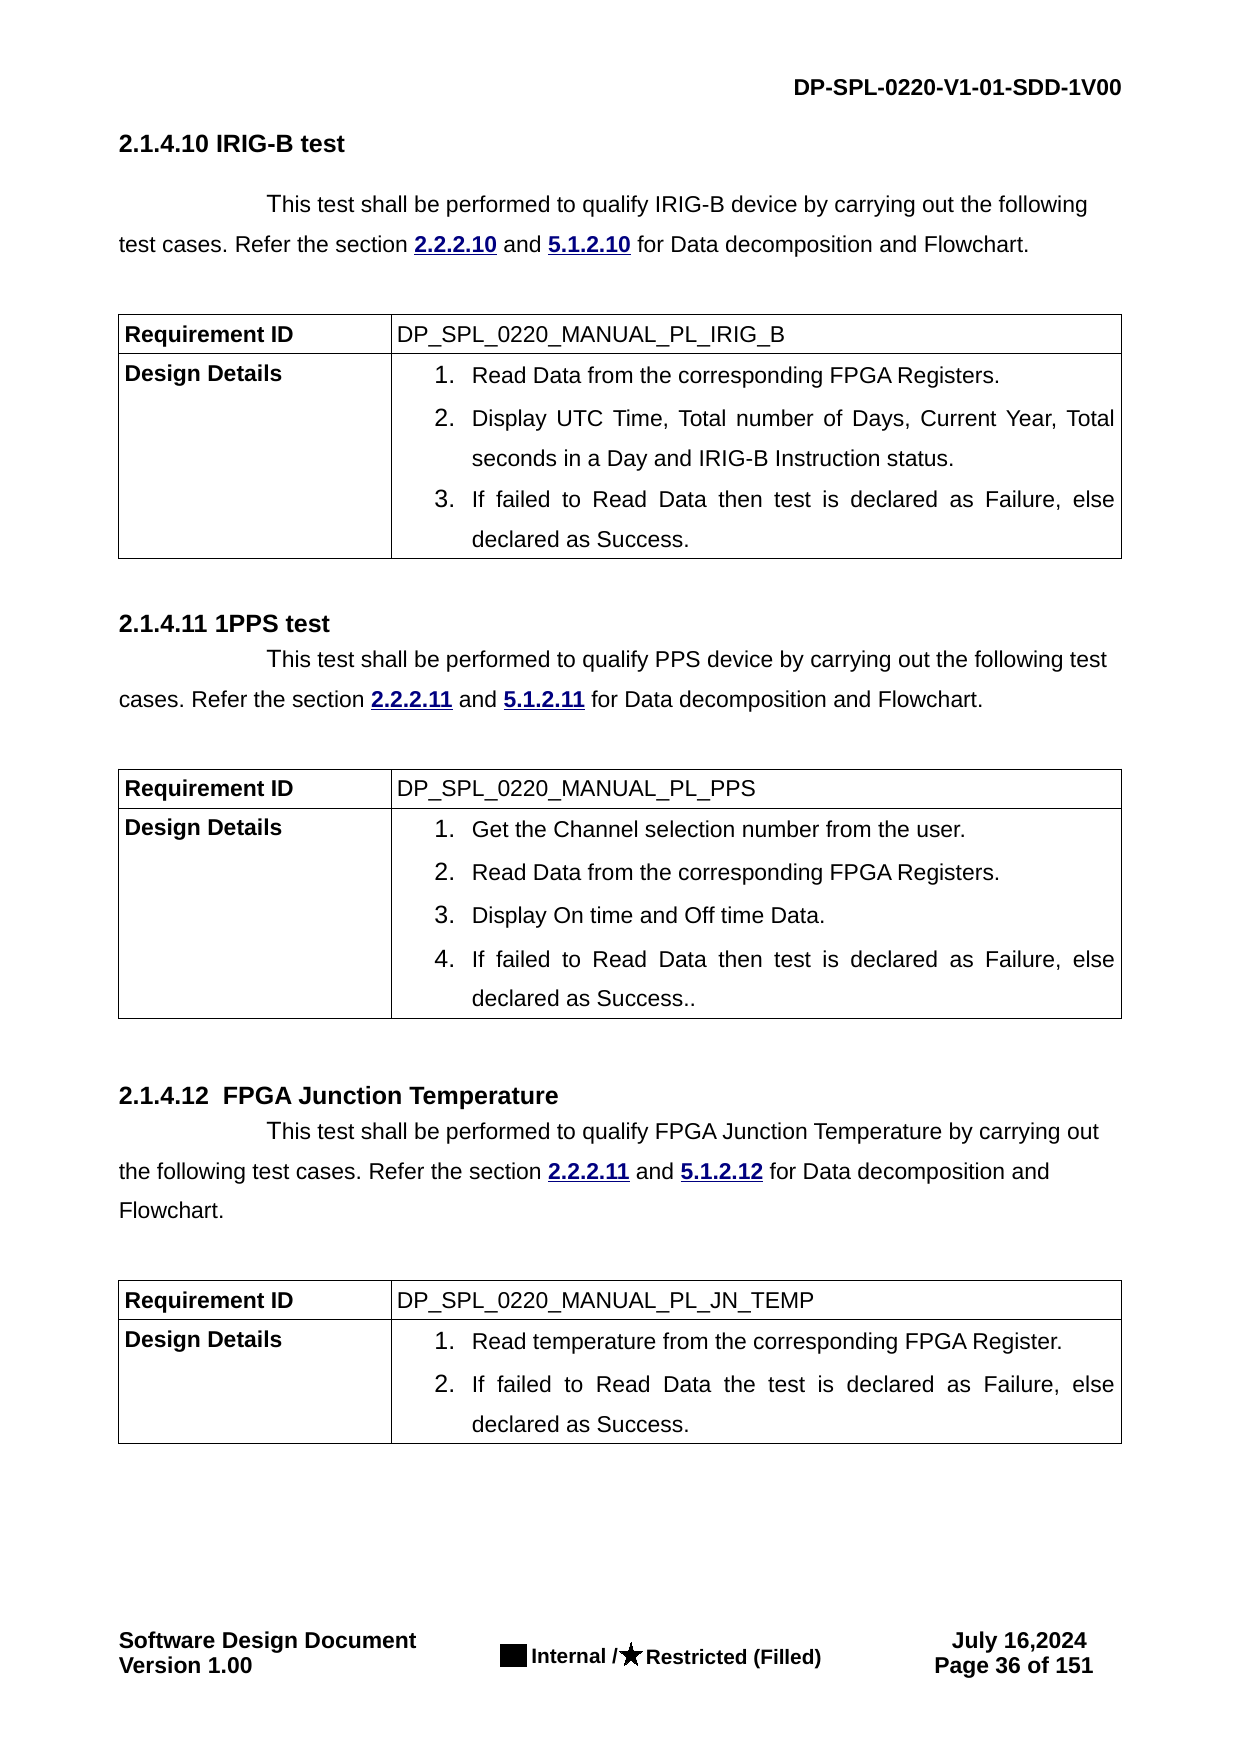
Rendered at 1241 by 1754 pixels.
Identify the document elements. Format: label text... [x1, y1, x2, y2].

table_cell Design Details [119, 809, 391, 1017]
table_header Requirement ID [119, 1281, 391, 1319]
text This test shall be performed to qualify IRIG-B device by carrying out the following test cases. Refer the section 2.2.2.10 and 5.1.2.10 for Data decomposition and Flowchart. [118, 189, 1122, 258]
table_header Requirement ID [119, 770, 391, 807]
table_header DP_SPL_0220_MANUAL_PL_IRIG_B [392, 315, 1121, 353]
table_cell Design Details [119, 354, 391, 558]
subtitle FPGA Junction Temperature [118, 1081, 1122, 1110]
text This test shall be performed to qualify FPGA Junction Temperature by carrying out the following test cases. Refer the section 2.2.2.11 and 5.1.2.12 for Data decomposition and Flowchart. [118, 1116, 1122, 1224]
subtitle IRIG-B test [118, 129, 1122, 158]
table_header DP_SPL_0220_MANUAL_PL_JN_TEMP [392, 1281, 1121, 1319]
table_cell Design Details [119, 1320, 391, 1443]
subtitle 1PPS test [118, 609, 1122, 638]
table_cell Read Data from the corresponding FPGA Registers. Display UTC Time, Total number of Days, Current Year, Total seconds in a Day and IRIG-B Instruction status. If failed to Read Data then test is declared as Failure, else declared as Success. [392, 354, 1121, 558]
table_cell Read temperature from the corresponding FPGA Register. If failed to Read Data the test is declared as Failure, else declared as Success. [392, 1320, 1121, 1443]
table_cell Get the Channel selection number from the user. Read Data from the corresponding FPGA Registers. Display On time and Off time Data. If failed to Read Data then test is declared as Failure, else declared as Success.. [392, 809, 1121, 1017]
text This test shall be performed to qualify PPS device by carrying out the following test cases. Refer the section 2.2.2.11 and 5.1.2.11 for Data decomposition and Flowchart. [118, 644, 1122, 712]
table_header DP_SPL_0220_MANUAL_PL_PPS [392, 770, 1121, 807]
table_header Requirement ID [119, 315, 391, 353]
